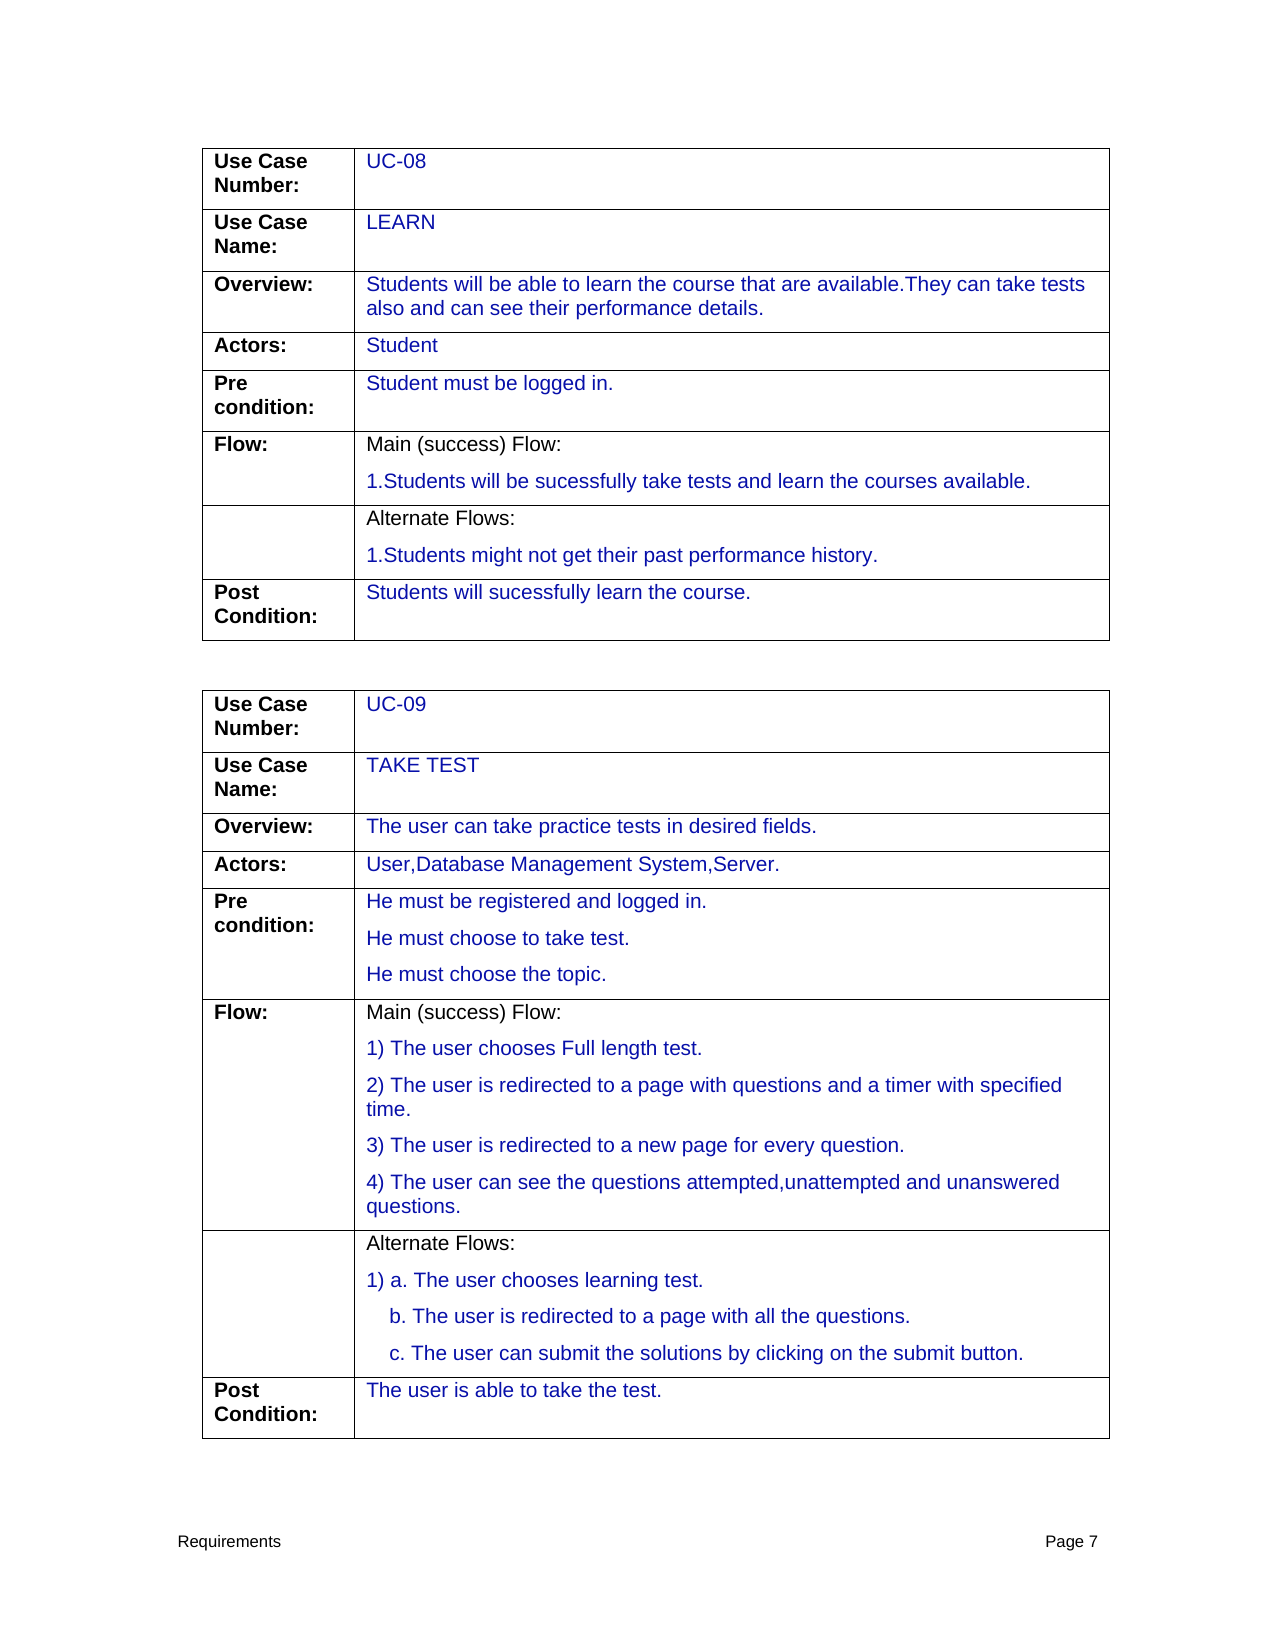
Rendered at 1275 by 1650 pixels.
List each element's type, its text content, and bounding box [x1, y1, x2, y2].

table_cell Overview: [203, 814, 354, 851]
table_cell Use Case Name: [203, 210, 354, 271]
table_cell Post Condition: [203, 1378, 354, 1438]
table_cell Alternate Flows: 1) a. The user chooses learning test. b. The user is redirected to a page with all the questions. c. The user can submit the solutions by clicking on the submit button. [355, 1231, 1109, 1377]
table_cell Alternate Flows: 1.Students might not get their past performance history. [355, 506, 1109, 579]
table_cell Flow: [203, 432, 354, 505]
table_cell Overview: [203, 272, 354, 332]
table_cell [203, 506, 354, 579]
table_header UC-08 [355, 149, 1109, 209]
table_cell Actors: [203, 852, 354, 888]
table_cell Student [355, 333, 1109, 369]
table_header Use Case Number: [203, 149, 354, 209]
table_cell Main (success) Flow: 1.Students will be sucessfully take tests and learn the courses available. [355, 432, 1109, 505]
table_cell [203, 1231, 354, 1377]
table_cell Flow: [203, 1000, 354, 1230]
table_cell He must be registered and logged in. He must choose to take test. He must choose the topic. [355, 889, 1109, 999]
table_cell TAKE TEST [355, 753, 1109, 813]
table_cell The user is able to take the test. [355, 1378, 1109, 1438]
table_header Use Case Number: [203, 691, 354, 752]
table_cell Post Condition: [203, 580, 354, 640]
table_cell Use Case Name: [203, 753, 354, 813]
table_cell Pre condition: [203, 889, 354, 999]
table_header UC-09 [355, 691, 1109, 752]
table_cell Pre condition: [203, 371, 354, 431]
table_cell User,Database Management System,Server. [355, 852, 1109, 888]
table_cell Students will be able to learn the course that are available.They can take tests also and can see their performance details. [355, 272, 1109, 332]
table_cell LEARN [355, 210, 1109, 271]
table_cell Actors: [203, 333, 354, 369]
table_cell The user can take practice tests in desired fields. [355, 814, 1109, 851]
table_cell Main (success) Flow: 1) The user chooses Full length test. 2) The user is redirected to a page with questions and a timer with specified time. 3) The user is redirected to a new page for every question. 4) The user can see the questions attempted,unattempted and unanswered questions. [355, 1000, 1109, 1230]
table_cell Student must be logged in. [355, 371, 1109, 431]
table_cell Students will sucessfully learn the course. [355, 580, 1109, 640]
